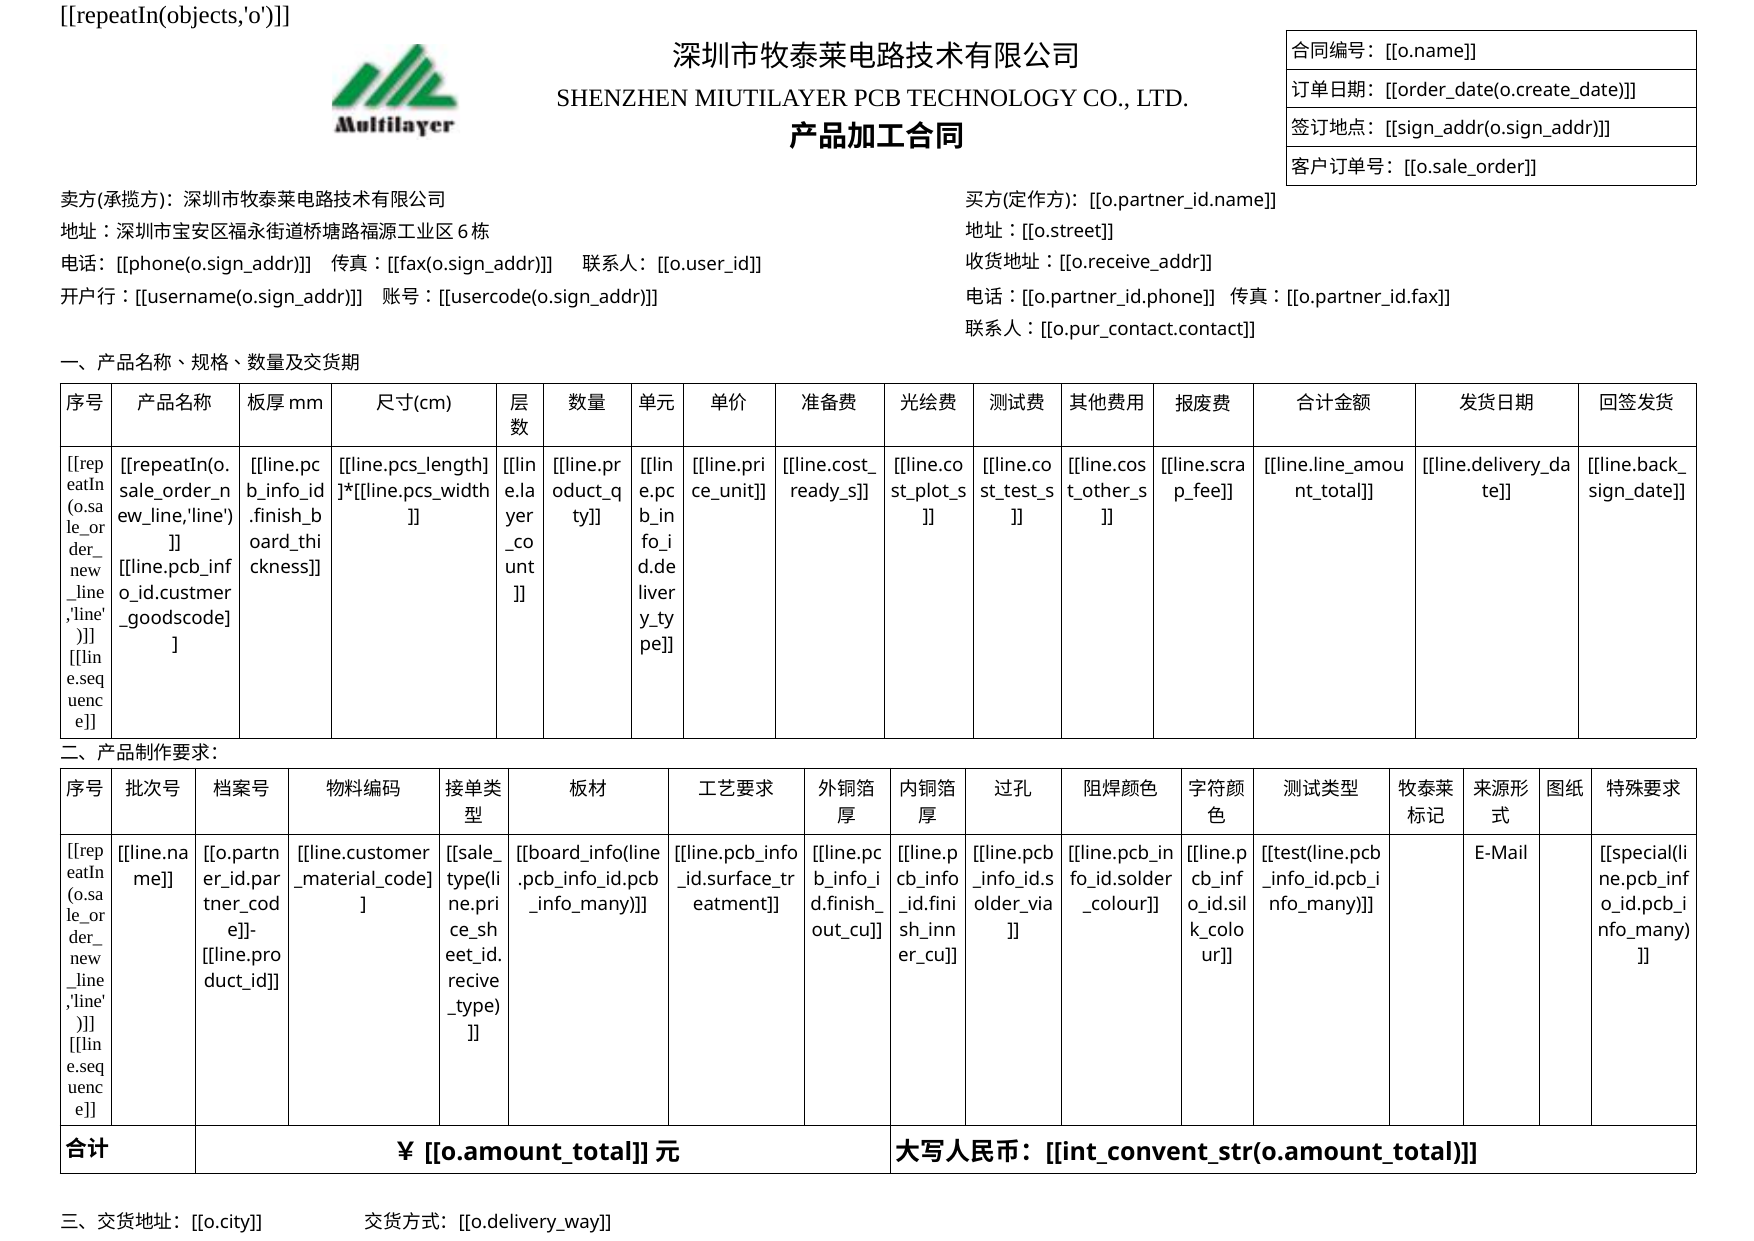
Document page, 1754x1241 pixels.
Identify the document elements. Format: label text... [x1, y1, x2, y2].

table_cell 物料编码 [289, 769, 439, 833]
table_cell [[line.pcb_info_id.finish_inner_cu]] [891, 835, 965, 1125]
table_cell 过孔 [966, 769, 1061, 833]
table_cell 图纸 [1540, 769, 1591, 833]
table_cell 报废费 [1154, 384, 1253, 446]
table_cell 内铜箔厚 [891, 769, 965, 833]
table_cell [[line.customer_material_code]] [289, 835, 439, 1125]
table_cell 层数 [497, 384, 543, 446]
table_cell 板厚mm [240, 384, 331, 446]
table_cell 工艺要求 [669, 769, 804, 833]
table_cell [[line.back_sign_date]] [1579, 447, 1696, 738]
table_cell 单价 [684, 384, 775, 446]
table_cell 地址：深圳市宝安区福永街道桥塘路福源工业区6栋 [60, 217, 965, 249]
table_cell 特殊要求 [1592, 769, 1696, 833]
table_cell [[line.scrap_fee]] [1154, 447, 1253, 738]
table_cell [[repeatIn(o.sale_order_new_line,'line')]][[line.sequence]] [61, 835, 111, 1125]
table_cell [[line.delivery_date]] [1416, 447, 1578, 738]
table_cell 合同编号：[[o.name]] [1287, 31, 1696, 68]
table_cell [[board_info(line.pcb_info_id.pcb_info_many)]] [509, 835, 668, 1125]
table_cell 合计 [61, 1126, 195, 1173]
table_cell 一、产品名称、规格、数量及交货期 [60, 348, 1696, 383]
table_cell 回签发货 [1579, 384, 1696, 446]
table_cell 外铜箔厚 [805, 769, 890, 833]
table_cell 其他费用 [1062, 384, 1153, 446]
table_cell 档案号 [196, 769, 288, 833]
table_cell [60, 1174, 1696, 1207]
table_cell ￥ [[o.amount_total]] 元 [196, 1126, 890, 1173]
table_cell 字符颜色 [1182, 769, 1253, 833]
table_cell [[line.pcs_length]]*[[line.pcs_width]] [332, 447, 496, 738]
table_cell 来源形式 [1464, 769, 1539, 833]
table_cell 电话：[[o.partner_id.phone]] 传真：[[o.partner_id.fax]] [965, 283, 1696, 315]
table_cell [[repeatIn(o.sale_order_new_line,'line')]][[line.sequence]] [61, 447, 111, 738]
table_cell 收货地址：[[o.receive_addr]] [965, 249, 1696, 283]
table_cell [[line.pcb_info_id.surface_treatment]] [669, 835, 804, 1125]
table_cell [1540, 835, 1591, 1125]
table_cell [[line.cost_plot_s]] [885, 447, 973, 738]
table_cell 订单日期：[[order_date(o.create_date)]] [1287, 70, 1696, 107]
table_cell 买方(定作方)：[[o.partner_id.name]] [965, 185, 1696, 217]
table_cell 光绘费 [885, 384, 973, 446]
table_cell [[line.cost_ready_s]] [776, 447, 884, 738]
table_cell [[line.cost_other_s]] [1062, 447, 1153, 738]
table_cell 测试类型 [1254, 769, 1389, 833]
table_cell 数量 [544, 384, 631, 446]
table_cell 电话：[[phone(o.sign_addr)]] 传真：[[fax(o.sign_addr)]] 联系人：[[o.user_id]] [60, 249, 965, 283]
table_cell [[line.cost_test_s]] [974, 447, 1061, 738]
table_cell [[special(line.pcb_info_id.pcb_info_many)]] [1592, 835, 1696, 1125]
table_cell 尺寸(cm) [332, 384, 496, 446]
table_cell 板材 [509, 769, 668, 833]
table_cell 大写人民币：[[int_convent_str(o.amount_total)]] [891, 1126, 1696, 1173]
table_cell 单元 [632, 384, 683, 446]
table_cell [[line.product_qty]] [544, 447, 631, 738]
table_header [[repeatIn(objects,'o')]] [60, 0, 1696, 30]
table_cell 开户行：[[username(o.sign_addr)]] 账号：[[usercode(o.sign_addr)]] [60, 283, 965, 347]
table_cell [[line.name]] [112, 835, 195, 1125]
table_cell [1390, 835, 1463, 1125]
table_cell [[line.pcb_info_id.solder_colour]] [1062, 835, 1181, 1125]
table_cell [[line.line_amount_total]] [1254, 447, 1415, 738]
table_cell 批次号 [112, 769, 195, 833]
table_cell [[line.pcb_info_id.solder_via]] [966, 835, 1061, 1125]
table_cell [[line.pcb_info_id.delivery_type]] [632, 447, 683, 738]
table_cell 接单类型 [440, 769, 508, 833]
table_cell [[line.pcb_info_id.finish_out_cu]] [805, 835, 890, 1125]
table_cell 深圳市牧泰莱电路技术有限公司 SHENZHEN MIUTILAYER PCB TECHNOLOGY CO., LTD. 产品加工合同 [467, 30, 1286, 185]
table_cell [[line.price_unit]] [684, 447, 775, 738]
table_cell [[line.layer_count]] [497, 447, 543, 738]
table_cell 准备费 [776, 384, 884, 446]
table_cell 三、交货地址：[[o.city]] 交货方式：[[o.delivery_way]] [60, 1207, 1696, 1240]
table_cell 客户订单号：[[o.sale_order]] [1287, 147, 1696, 185]
table_cell [60, 30, 467, 185]
table_cell 联系人：[[o.pur_contact.contact]] [965, 315, 1696, 347]
table_cell 合计金额 [1254, 384, 1415, 446]
table_cell 发货日期 [1416, 384, 1578, 446]
table_cell [[line.pcb_info_id.silk_colour]] [1182, 835, 1253, 1125]
table_cell 地址：[[o.street]] [965, 217, 1696, 249]
table_cell [[o.partner_id.partner_code]]-[[line.product_id]] [196, 835, 288, 1125]
table_cell 卖方(承揽方)：深圳市牧泰莱电路技术有限公司 [60, 185, 965, 217]
table_cell 序号 [61, 384, 111, 446]
table_cell [[line.pcb_info_id.finish_board_thickness]] [240, 447, 331, 738]
table_cell [[sale_type(line.price_sheet_id.recive_type)]] [440, 835, 508, 1125]
table_cell 产品名称 [112, 384, 239, 446]
table_cell E-Mail [1464, 835, 1539, 1125]
table_cell [[repeatIn(o.sale_order_new_line,'line')]] [[line.pcb_info_id.custmer_goodscode]] [112, 447, 239, 738]
table_cell 牧泰莱标记 [1390, 769, 1463, 833]
table_cell 测试费 [974, 384, 1061, 446]
table_cell 序号 [61, 769, 111, 833]
table_cell 签订地点：[[sign_addr(o.sign_addr)]] [1287, 108, 1696, 146]
table_cell 二、产品制作要求： [60, 739, 1696, 767]
table_cell [[test(line.pcb_info_id.pcb_info_many)]] [1254, 835, 1389, 1125]
table_cell 阻焊颜色 [1062, 769, 1181, 833]
